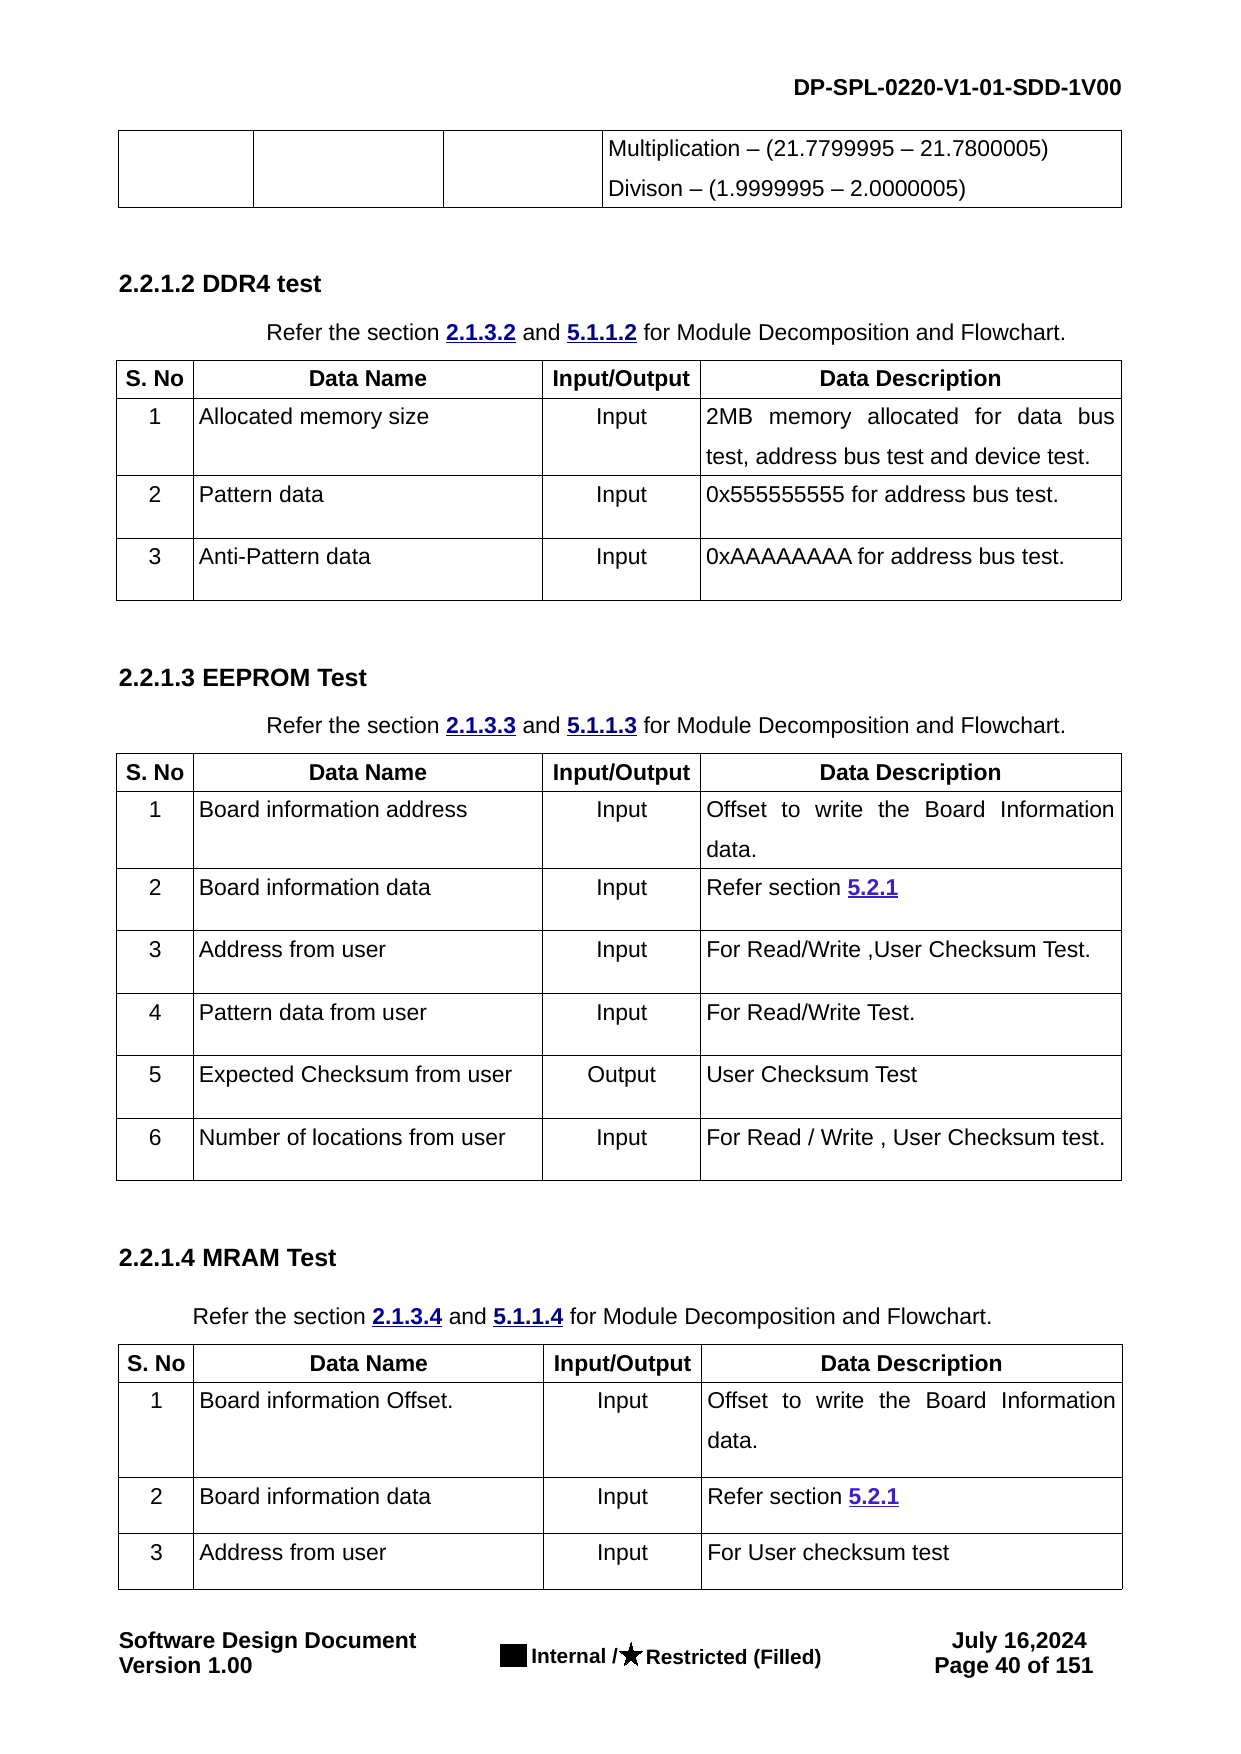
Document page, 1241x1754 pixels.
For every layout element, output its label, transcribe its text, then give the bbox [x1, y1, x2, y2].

table_cell 3 [117, 539, 193, 600]
table_cell 2 [117, 476, 193, 537]
table_cell Allocated memory size [194, 399, 542, 475]
table_cell 1 [117, 399, 193, 475]
table_cell Input [544, 1383, 701, 1477]
table_cell Board information Offset. [194, 1383, 543, 1477]
table_cell Board information data [194, 869, 542, 930]
table_header Data Description [701, 754, 1121, 791]
table_cell For User checksum test [702, 1534, 1122, 1589]
table_cell 0x555555555 for address bus test. [701, 476, 1121, 537]
text Refer the section 2.1.3.4 and 5.1.1.4 for Module Decomposition and Flowchart. [118, 1303, 1122, 1329]
table_cell Input [543, 1119, 700, 1180]
table_cell For Read / Write , User Checksum test. [701, 1119, 1121, 1180]
table_cell Input [543, 792, 700, 868]
table_cell Multiplication – (21.7799995 – 21.7800005) Divison – (1.9999995 – 2.0000005) [603, 131, 1121, 207]
table_header Data Description [702, 1345, 1122, 1382]
table_cell Pattern data from user [194, 994, 542, 1055]
table_cell Anti-Pattern data [194, 539, 542, 600]
table_cell Offset to write the Board Information data. [701, 792, 1121, 868]
table_cell Expected Checksum from user [194, 1056, 542, 1118]
table_cell 2MB memory allocated for data bus test, address bus test and device test. [701, 399, 1121, 475]
table_header Data Name [194, 754, 542, 791]
table_cell Offset to write the Board Information data. [702, 1383, 1122, 1477]
table_header S. No [117, 361, 193, 397]
table_cell 1 [117, 792, 193, 868]
table_cell Number of locations from user [194, 1119, 542, 1180]
table_cell Input [544, 1478, 701, 1533]
table_cell Address from user [194, 1534, 543, 1589]
table_cell Pattern data [194, 476, 542, 537]
table_cell 5 [117, 1056, 193, 1118]
table_cell Refer section 5.2.1 [701, 869, 1121, 930]
table_cell User Checksum Test [701, 1056, 1121, 1118]
table_cell Board information data [194, 1478, 543, 1533]
table_cell 3 [119, 1534, 193, 1589]
table_cell Input [543, 931, 700, 993]
text Refer the section 2.1.3.3 and 5.1.1.3 for Module Decomposition and Flowchart. [118, 712, 1122, 738]
table_cell 3 [117, 931, 193, 993]
table_cell Refer section 5.2.1 [702, 1478, 1122, 1533]
table_cell 6 [117, 1119, 193, 1180]
table_cell Input [543, 476, 700, 537]
table_header S. No [117, 754, 193, 791]
table_cell 1 [119, 1383, 193, 1477]
table_cell Input [543, 994, 700, 1055]
table_header Data Name [194, 361, 542, 397]
table_header S. No [119, 1345, 193, 1382]
table_cell Input [543, 539, 700, 600]
subtitle MRAM Test [118, 1243, 1122, 1272]
table_cell 4 [117, 994, 193, 1055]
table_cell 2 [117, 869, 193, 930]
table_header Data Name [194, 1345, 543, 1382]
table_cell 2 [119, 1478, 193, 1533]
table_cell For Read/Write ,User Checksum Test. [701, 931, 1121, 993]
table_cell For Read/Write Test. [701, 994, 1121, 1055]
table_header Input/Output [544, 1345, 701, 1382]
table_cell [254, 131, 443, 207]
subtitle EEPROM Test [118, 662, 1122, 691]
subtitle DDR4 test [118, 269, 1122, 298]
table_cell [119, 131, 253, 207]
table_cell 0xAAAAAAAA for address bus test. [701, 539, 1121, 600]
table_cell Output [543, 1056, 700, 1118]
table_cell Input [543, 399, 700, 475]
table_cell Input [543, 869, 700, 930]
text Refer the section 2.1.3.2 and 5.1.1.2 for Module Decomposition and Flowchart. [118, 319, 1122, 345]
table_cell [444, 131, 602, 207]
table_cell Address from user [194, 931, 542, 993]
table_header Input/Output [543, 754, 700, 791]
table_cell Input [544, 1534, 701, 1589]
table_cell Board information address [194, 792, 542, 868]
table_header Data Description [701, 361, 1121, 397]
table_header Input/Output [543, 361, 700, 397]
